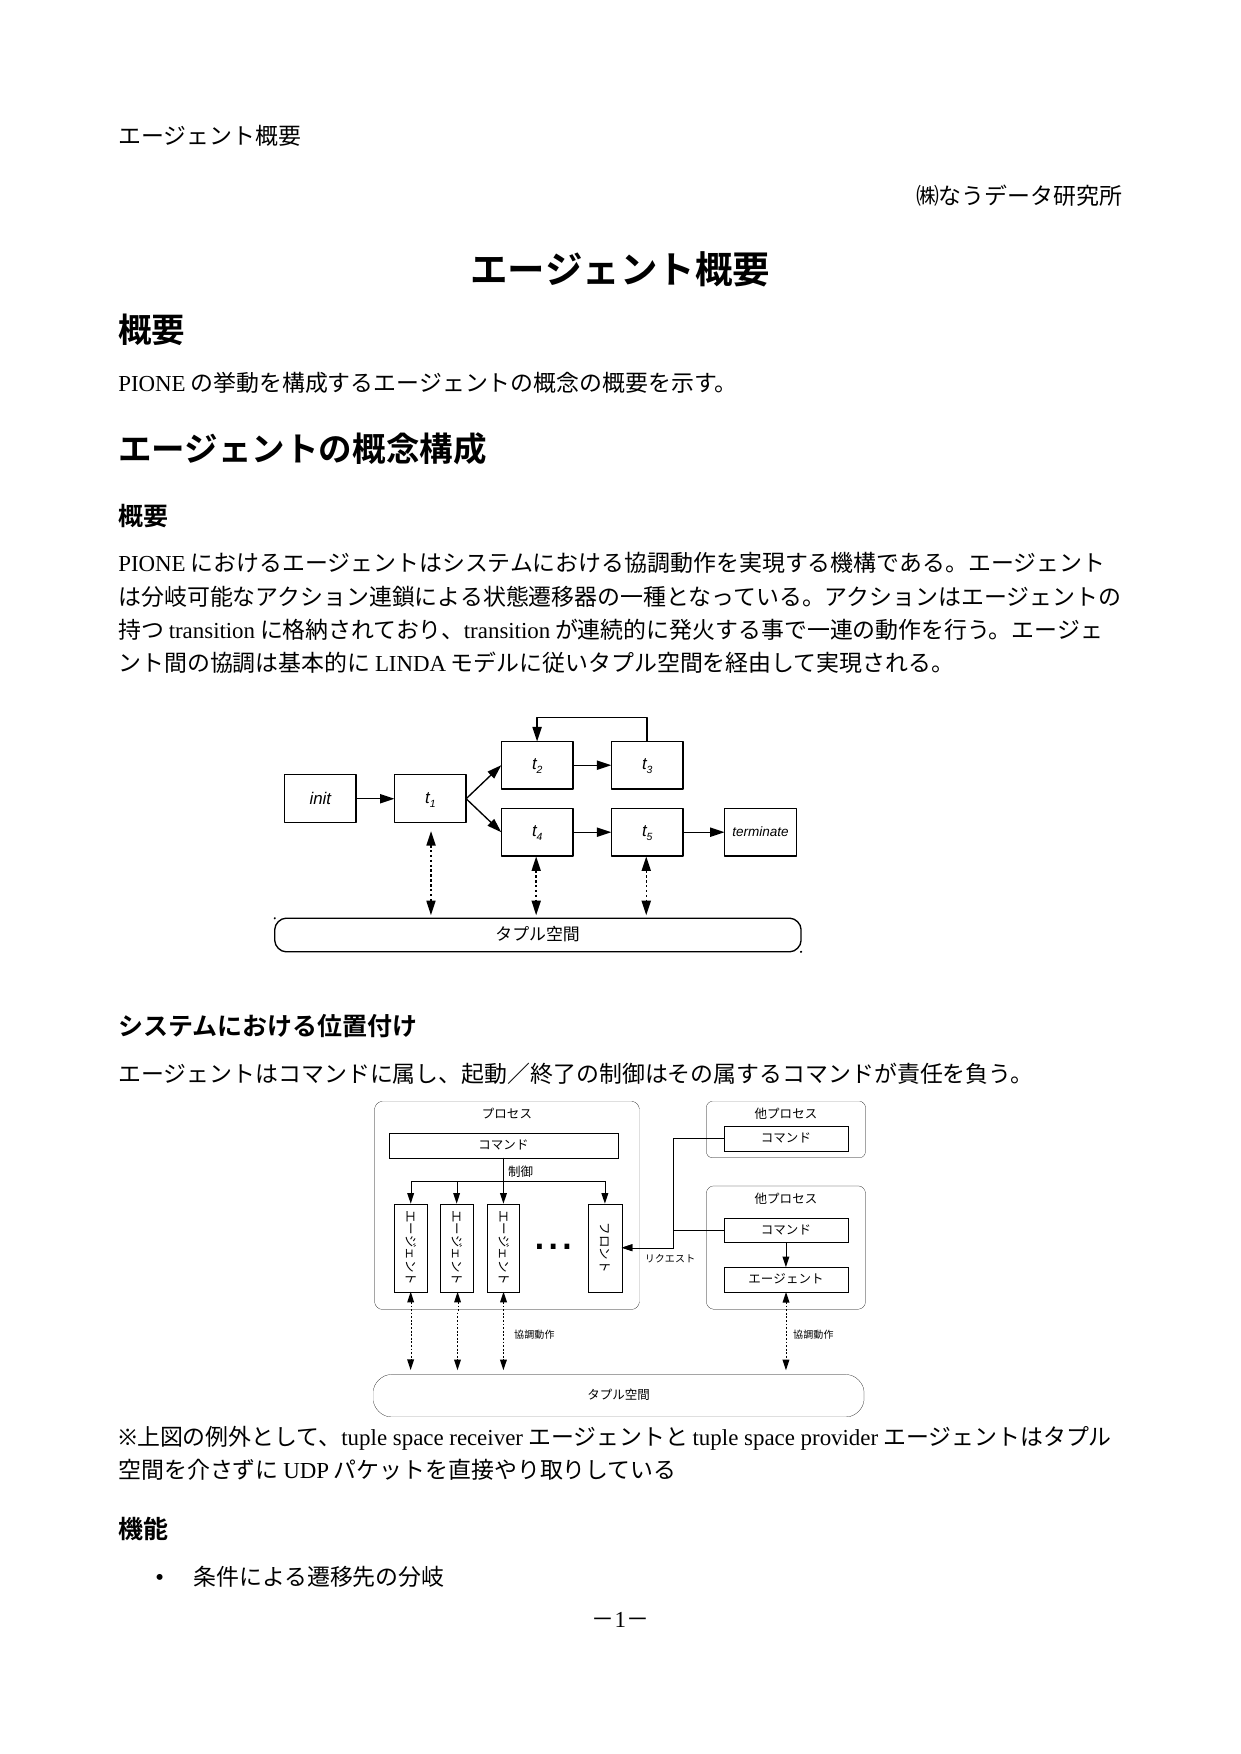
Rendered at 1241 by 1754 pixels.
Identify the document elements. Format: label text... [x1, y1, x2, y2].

subtitle システムにおける位置付け [118, 703, 1122, 1043]
subtitle 概要 [118, 496, 1122, 533]
subtitle エージェントの概念構成 [118, 423, 1122, 471]
list 条件による遷移先の分岐 [156, 1559, 1122, 1592]
title エージェント概要 [118, 240, 1122, 295]
text エージェントはコマンドに属し、起動／終了の制御はその属するコマンドが責任を負う。 [118, 1056, 1122, 1089]
subtitle 概要 [118, 303, 1122, 352]
subtitle 機能 [118, 1510, 1122, 1546]
text ※上図の例外として、tuple space receiverエージェントとtuple space providerエージェントはタプル空間を介さずにUDPパケットを直接やり取りしている [118, 1101, 1122, 1485]
text PIONEにおけるエージェントはシステムにおける協調動作を実現する機構である。エージェントは分岐可能なアクション連鎖による状態遷移器の一種となっている。アクションはエージェントの持つtransitionに格納されており、transitionが連続的に発火する事で一連の動作を行う。エージェント間の協調は基本的にLINDAモデルに従いタプル空間を経由して実現される。 [118, 545, 1122, 678]
text PIONEの挙動を構成するエージェントの概念の概要を示す。 [118, 365, 1122, 398]
